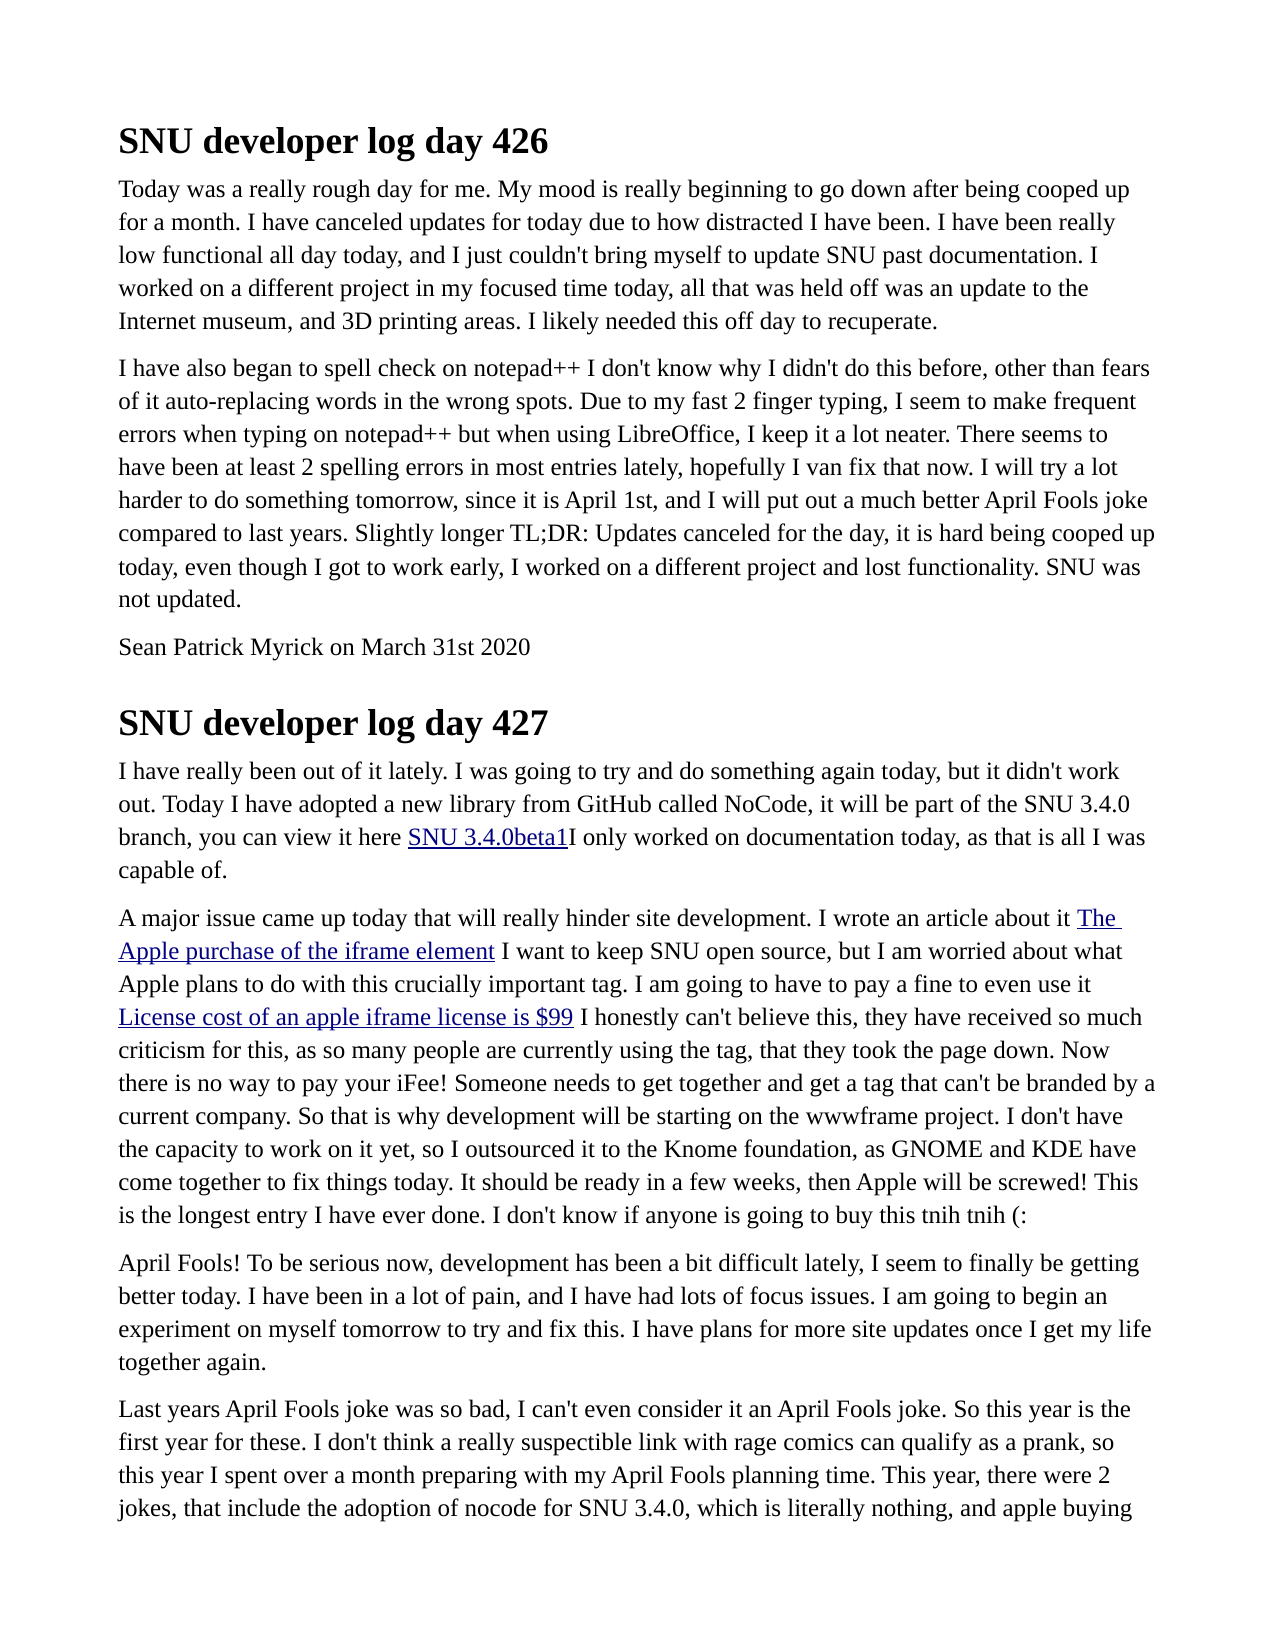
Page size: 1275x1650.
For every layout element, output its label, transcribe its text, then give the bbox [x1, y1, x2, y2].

text I have also began to spell check on notepad++ I don't know why I didn't do this before, other than fears of it auto-replacing words in the wrong spots. Due to my fast 2 finger typing, I seem to make frequent errors when typing on notepad++ but when using LibreOffice, I keep it a lot neater. There seems to have been at least 2 spelling errors in most entries lately, hopefully I van fix that now. I will try a lot harder to do something tomorrow, since it is April 1st, and I will put out a much better April Fools joke compared to last years. Slightly longer TL;DR: Updates canceled for the day, it is hard being cooped up today, even though I got to work early, I worked on a different project and lost functionality. SNU was not updated. [118, 353, 1157, 613]
subtitle SNU developer log day 426 [118, 118, 1157, 161]
text A major issue came up today that will really hinder site development. I wrote an article about it The Apple purchase of the iframe element I want to keep SNU open source, but I am worried about what Apple plans to do with this crucially important tag. I am going to have to pay a fine to even use it License cost of an apple iframe license is $99 I honestly can't believe this, they have received so much criticism for this, as so many people are currently using the tag, that they took the page down. Now there is no way to pay your iFee! Someone needs to get together and get a tag that can't be branded by a current company. So that is why development will be starting on the wwwframe project. I don't have the capacity to work on it yet, so I outsourced it to the Knome foundation, as GNOME and KDE have come together to fix things today. It should be ready in a few weeks, then Apple will be screwed! This is the longest entry I have ever done. I don't know if anyone is going to buy this tnih tnih (: [118, 903, 1157, 1229]
subtitle SNU developer log day 427 [118, 701, 1157, 744]
text Today was a really rough day for me. My mood is really beginning to go down after being cooped up for a month. I have canceled updates for today due to how distracted I have been. I have been really low functional all day today, and I just couldn't bring myself to update SNU past documentation. I worked on a different project in my focused time today, all that was held off was an update to the Internet museum, and 3D printing areas. I likely needed this off day to recuperate. [118, 174, 1157, 334]
text Last years April Fools joke was so bad, I can't even consider it an April Fools joke. So this year is the first year for these. I don't think a really suspectible link with rage comics can qualify as a prank, so this year I spent over a month preparing with my April Fools planning time. This year, there were 2 jokes, that include the adoption of nocode for SNU 3.4.0, which is literally nothing, and apple buying [118, 1394, 1157, 1522]
text I have really been out of it lately. I was going to try and do something again today, but it didn't work out. Today I have adopted a new library from GitHub called NoCode, it will be part of the SNU 3.4.0 branch, you can view it here SNU 3.4.0beta1I only worked on documentation today, as that is all I was capable of. [118, 756, 1157, 884]
text April Fools! To be serious now, development has been a bit difficult lately, I seem to finally be getting better today. I have been in a lot of pain, and I have had lots of focus issues. I am going to begin an experiment on myself tomorrow to try and fix this. I have plans for more site updates once I get my life together again. [118, 1248, 1157, 1376]
text Sean Patrick Myrick on March 31st 2020 [118, 632, 1157, 661]
